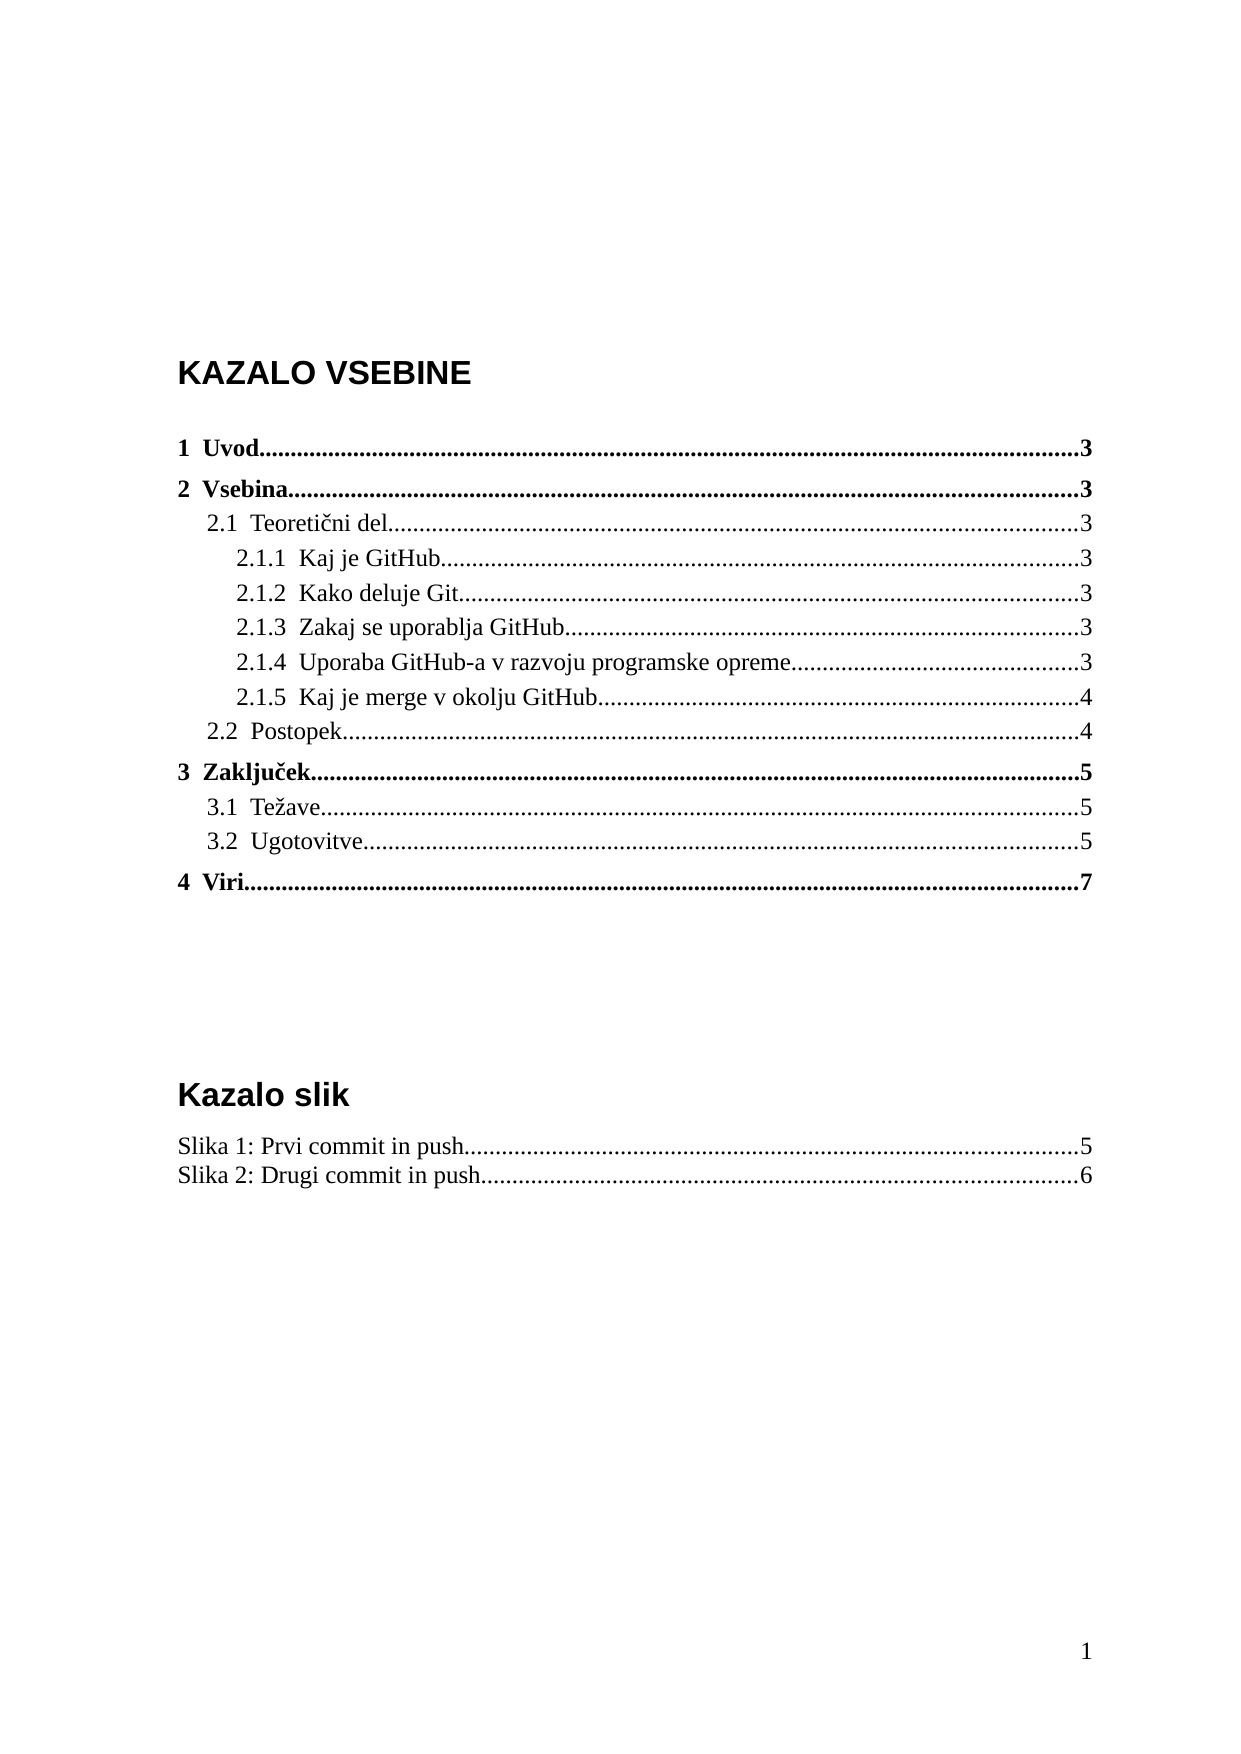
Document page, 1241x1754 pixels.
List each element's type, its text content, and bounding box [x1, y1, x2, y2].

subtitle Kazalo vsebine [177, 353, 1093, 392]
text Slika 2: Drugi commit in push 6 [177, 1160, 1093, 1188]
text 1 Uvod 3 [177, 433, 1093, 462]
text 2.2 Postopek 4 [207, 716, 1093, 745]
subtitle Kazalo slik [177, 1075, 1093, 1113]
text 3 Zaključek 5 [177, 757, 1093, 786]
text 2.1 Teoretični del 3 [207, 508, 1093, 537]
text 2.1.1 Kaj je GitHub 3 [236, 543, 1093, 572]
text 2.1.4 Uporaba GitHub-a v razvoju programske opreme 3 [236, 647, 1093, 676]
text 2.1.2 Kako deluje Git 3 [236, 578, 1093, 606]
text 4 Viri 7 [177, 867, 1093, 896]
text 3.1 Težave 5 [207, 792, 1093, 820]
text 2 Vsebina 3 [177, 474, 1093, 502]
text 2.1.5 Kaj je merge v okolju GitHub 4 [236, 682, 1093, 711]
text 2.1.3 Zakaj se uporablja GitHub 3 [236, 612, 1093, 641]
text Slika 1: Prvi commit in push 5 [177, 1131, 1093, 1160]
text 3.2 Ugotovitve 5 [207, 826, 1093, 855]
